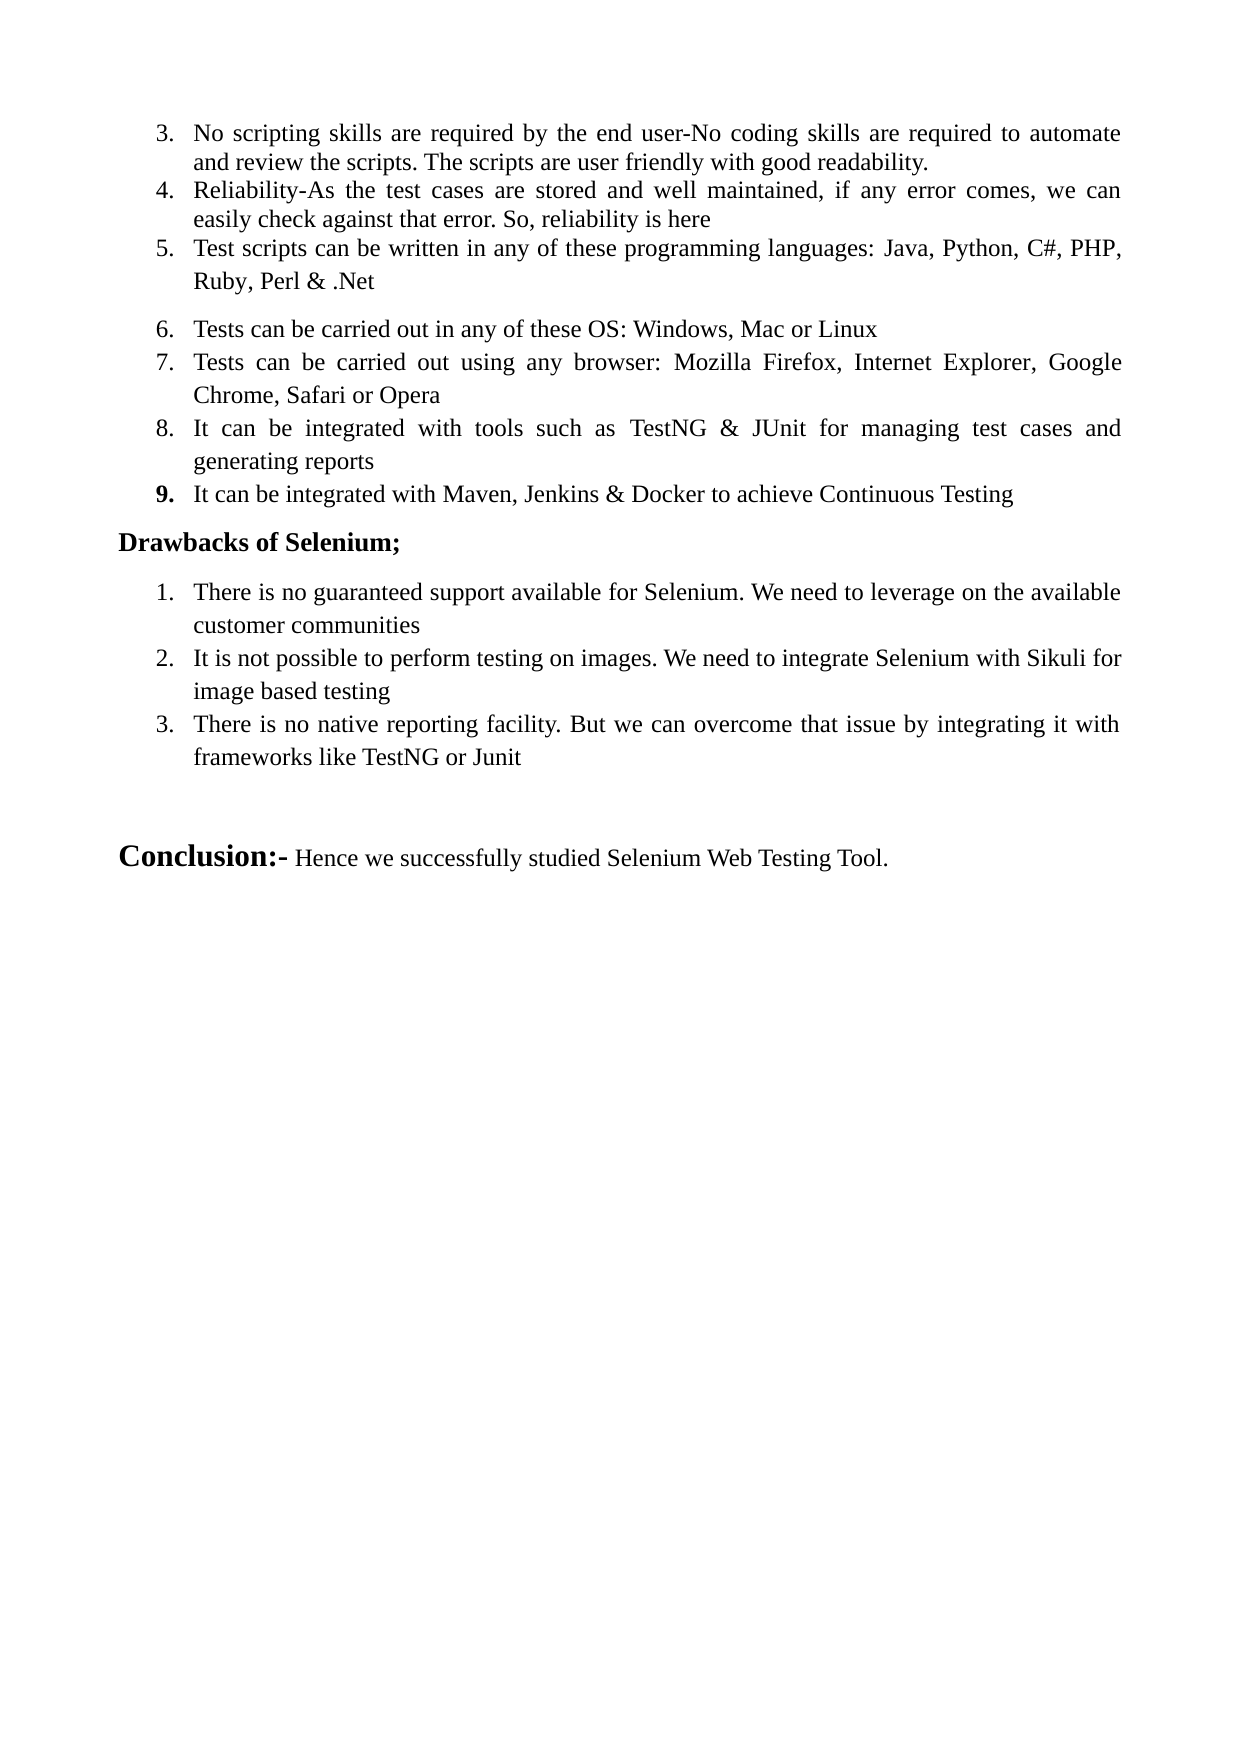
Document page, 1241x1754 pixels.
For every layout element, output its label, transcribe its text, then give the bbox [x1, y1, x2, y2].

list It can be integrated with Maven, Jenkins & Docker to achieve Continuous Testing [156, 479, 1122, 508]
list There is no native reporting facility. But we can overcome that issue by integrating it with frameworks like TestNG or Junit [156, 709, 1122, 771]
list Tests can be carried out in any of these OS: Windows, Mac or Linux [156, 314, 1122, 342]
list Test scripts can be written in any of these programming languages: Java, Python, C#, PHP, Ruby, Perl & .Net [156, 233, 1122, 295]
text Drawbacks of Selenium; [118, 526, 1122, 558]
list It can be integrated with tools such as TestNG & JUnit for managing test cases and generating reports [156, 413, 1122, 474]
list No scripting skills are required by the end user-No coding skills are required to automate and review the scripts. The scripts are user friendly with good readability. [156, 118, 1122, 176]
list There is no guaranteed support available for Selenium. We need to leverage on the available customer communities [156, 577, 1122, 638]
text Conclusion:- Hence we successfully studied Selenium Web Testing Tool. [118, 837, 1122, 873]
list It is not possible to perform testing on images. We need to integrate Selenium with Sikuli for image based testing [156, 643, 1122, 704]
list Reliability-As the test cases are stored and well maintained, if any error comes, we can easily check against that error. So, reliability is here [156, 176, 1122, 233]
list Tests can be carried out using any browser: Mozilla Firefox, Internet Explorer, Google Chrome, Safari or Opera [156, 347, 1122, 408]
